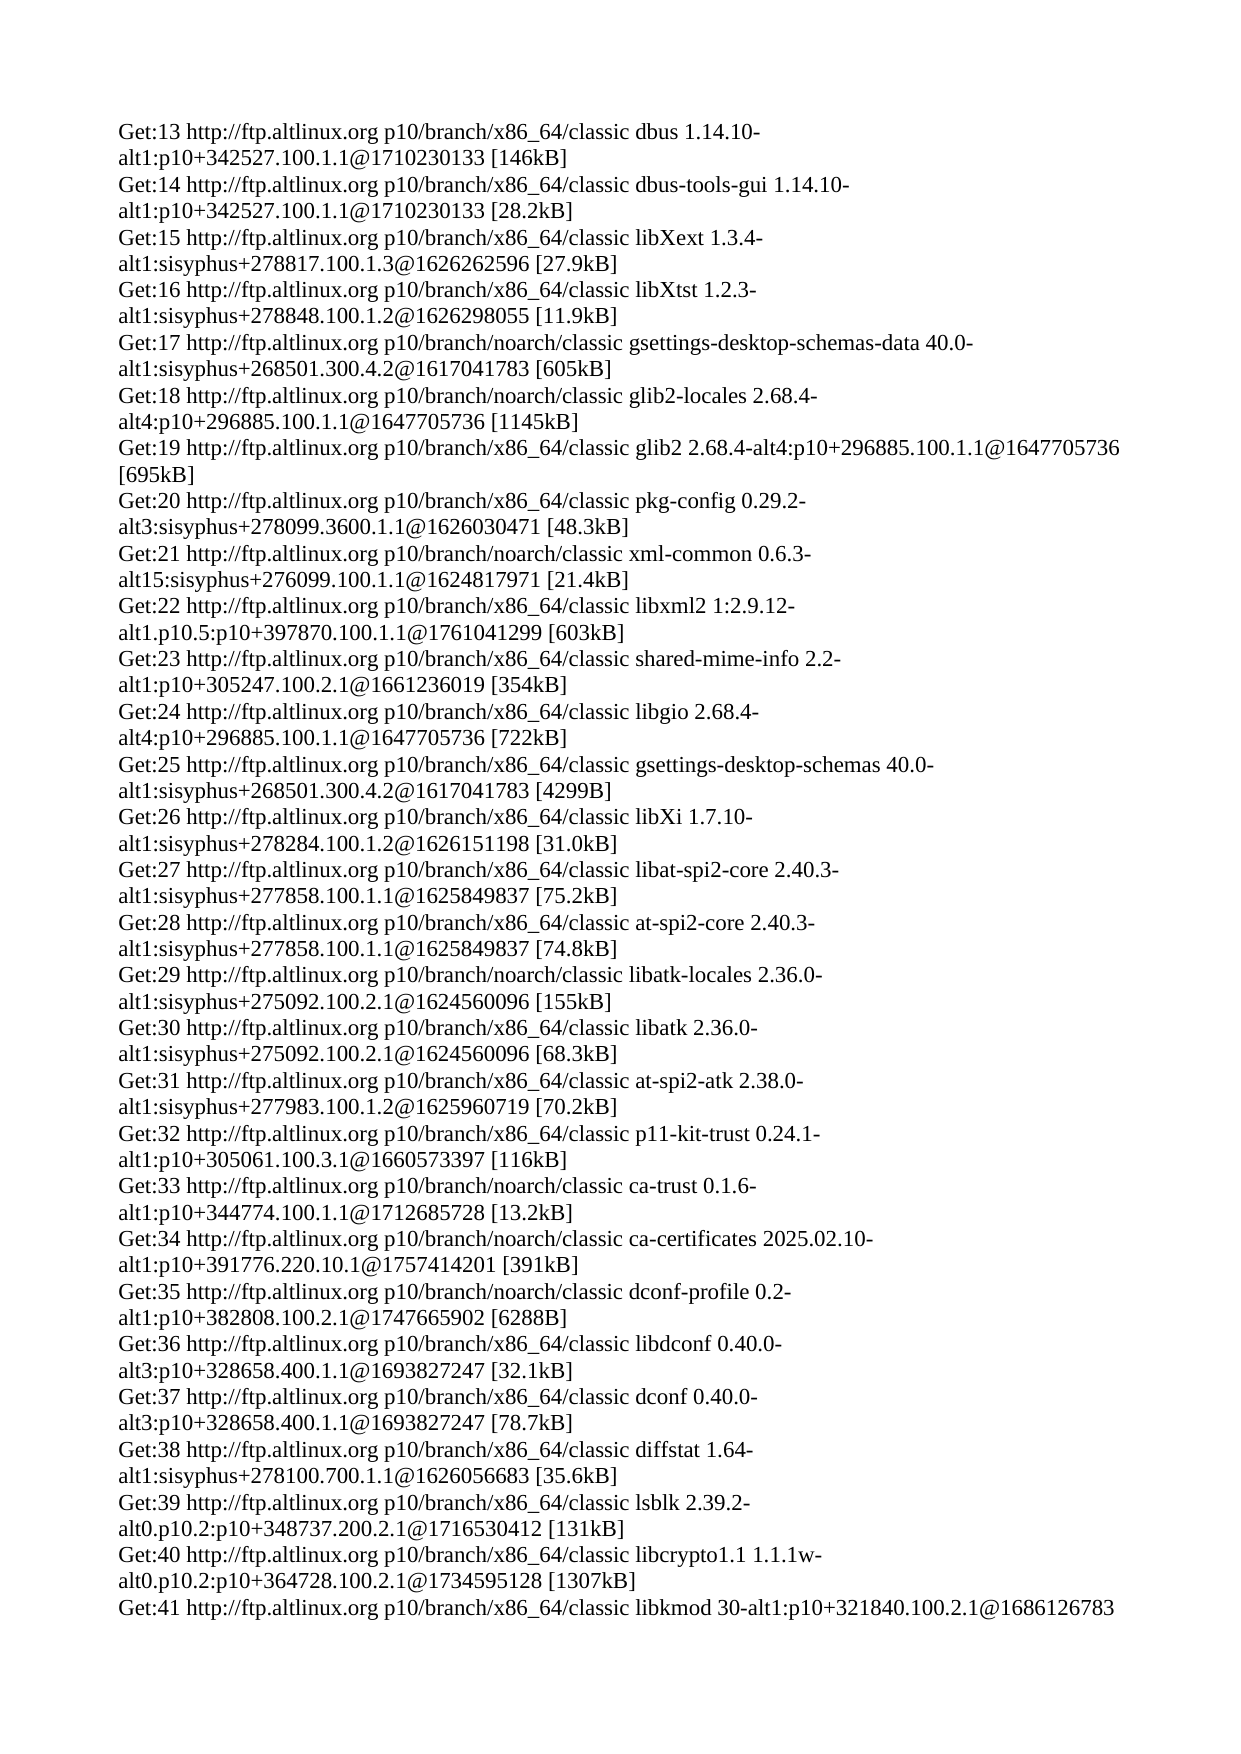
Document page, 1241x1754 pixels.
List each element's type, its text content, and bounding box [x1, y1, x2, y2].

text Get:14 http://ftp.altlinux.org p10/branch/x86_64/classic dbus-tools-gui 1.14.10-alt1:p10+342527.100.1.1@1710230133 [28.2kB] [118, 171, 1122, 223]
text Get:32 http://ftp.altlinux.org p10/branch/x86_64/classic p11-kit-trust 0.24.1-alt1:p10+305061.100.3.1@1660573397 [116kB] [118, 1119, 1122, 1172]
text Get:18 http://ftp.altlinux.org p10/branch/noarch/classic glib2-locales 2.68.4-alt4:p10+296885.100.1.1@1647705736 [1145kB] [118, 382, 1122, 434]
text Get:29 http://ftp.altlinux.org p10/branch/noarch/classic libatk-locales 2.36.0-alt1:sisyphus+275092.100.2.1@1624560096 [155kB] [118, 961, 1122, 1014]
text Get:13 http://ftp.altlinux.org p10/branch/x86_64/classic dbus 1.14.10-alt1:p10+342527.100.1.1@1710230133 [146kB] [118, 118, 1122, 171]
text Get:27 http://ftp.altlinux.org p10/branch/x86_64/classic libat-spi2-core 2.40.3-alt1:sisyphus+277858.100.1.1@1625849837 [75.2kB] [118, 856, 1122, 909]
text Get:37 http://ftp.altlinux.org p10/branch/x86_64/classic dconf 0.40.0-alt3:p10+328658.400.1.1@1693827247 [78.7kB] [118, 1383, 1122, 1436]
text Get:28 http://ftp.altlinux.org p10/branch/x86_64/classic at-spi2-core 2.40.3-alt1:sisyphus+277858.100.1.1@1625849837 [74.8kB] [118, 909, 1122, 961]
text Get:16 http://ftp.altlinux.org p10/branch/x86_64/classic libXtst 1.2.3-alt1:sisyphus+278848.100.1.2@1626298055 [11.9kB] [118, 276, 1122, 329]
text Get:41 http://ftp.altlinux.org p10/branch/x86_64/classic libkmod 30-alt1:p10+321840.100.2.1@1686126783 [118, 1594, 1122, 1620]
text Get:17 http://ftp.altlinux.org p10/branch/noarch/classic gsettings-desktop-schemas-data 40.0-alt1:sisyphus+268501.300.4.2@1617041783 [605kB] [118, 329, 1122, 382]
text Get:21 http://ftp.altlinux.org p10/branch/noarch/classic xml-common 0.6.3-alt15:sisyphus+276099.100.1.1@1624817971 [21.4kB] [118, 540, 1122, 592]
text Get:38 http://ftp.altlinux.org p10/branch/x86_64/classic diffstat 1.64-alt1:sisyphus+278100.700.1.1@1626056683 [35.6kB] [118, 1436, 1122, 1488]
text Get:39 http://ftp.altlinux.org p10/branch/x86_64/classic lsblk 2.39.2-alt0.p10.2:p10+348737.200.2.1@1716530412 [131kB] [118, 1488, 1122, 1541]
text Get:15 http://ftp.altlinux.org p10/branch/x86_64/classic libXext 1.3.4-alt1:sisyphus+278817.100.1.3@1626262596 [27.9kB] [118, 223, 1122, 276]
text Get:25 http://ftp.altlinux.org p10/branch/x86_64/classic gsettings-desktop-schemas 40.0-alt1:sisyphus+268501.300.4.2@1617041783 [4299B] [118, 751, 1122, 803]
text Get:35 http://ftp.altlinux.org p10/branch/noarch/classic dconf-profile 0.2-alt1:p10+382808.100.2.1@1747665902 [6288B] [118, 1278, 1122, 1330]
text Get:40 http://ftp.altlinux.org p10/branch/x86_64/classic libcrypto1.1 1.1.1w-alt0.p10.2:p10+364728.100.2.1@1734595128 [1307kB] [118, 1541, 1122, 1594]
text Get:31 http://ftp.altlinux.org p10/branch/x86_64/classic at-spi2-atk 2.38.0-alt1:sisyphus+277983.100.1.2@1625960719 [70.2kB] [118, 1067, 1122, 1119]
text Get:34 http://ftp.altlinux.org p10/branch/noarch/classic ca-certificates 2025.02.10-alt1:p10+391776.220.10.1@1757414201 [391kB] [118, 1225, 1122, 1278]
text Get:22 http://ftp.altlinux.org p10/branch/x86_64/classic libxml2 1:2.9.12-alt1.p10.5:p10+397870.100.1.1@1761041299 [603kB] [118, 592, 1122, 645]
text Get:19 http://ftp.altlinux.org p10/branch/x86_64/classic glib2 2.68.4-alt4:p10+296885.100.1.1@1647705736 [695kB] [118, 434, 1122, 487]
text Get:20 http://ftp.altlinux.org p10/branch/x86_64/classic pkg-config 0.29.2-alt3:sisyphus+278099.3600.1.1@1626030471 [48.3kB] [118, 487, 1122, 540]
text Get:33 http://ftp.altlinux.org p10/branch/noarch/classic ca-trust 0.1.6-alt1:p10+344774.100.1.1@1712685728 [13.2kB] [118, 1172, 1122, 1225]
text Get:36 http://ftp.altlinux.org p10/branch/x86_64/classic libdconf 0.40.0-alt3:p10+328658.400.1.1@1693827247 [32.1kB] [118, 1330, 1122, 1383]
text Get:30 http://ftp.altlinux.org p10/branch/x86_64/classic libatk 2.36.0-alt1:sisyphus+275092.100.2.1@1624560096 [68.3kB] [118, 1014, 1122, 1067]
text Get:24 http://ftp.altlinux.org p10/branch/x86_64/classic libgio 2.68.4-alt4:p10+296885.100.1.1@1647705736 [722kB] [118, 698, 1122, 751]
text Get:23 http://ftp.altlinux.org p10/branch/x86_64/classic shared-mime-info 2.2-alt1:p10+305247.100.2.1@1661236019 [354kB] [118, 645, 1122, 698]
text Get:26 http://ftp.altlinux.org p10/branch/x86_64/classic libXi 1.7.10-alt1:sisyphus+278284.100.1.2@1626151198 [31.0kB] [118, 803, 1122, 856]
